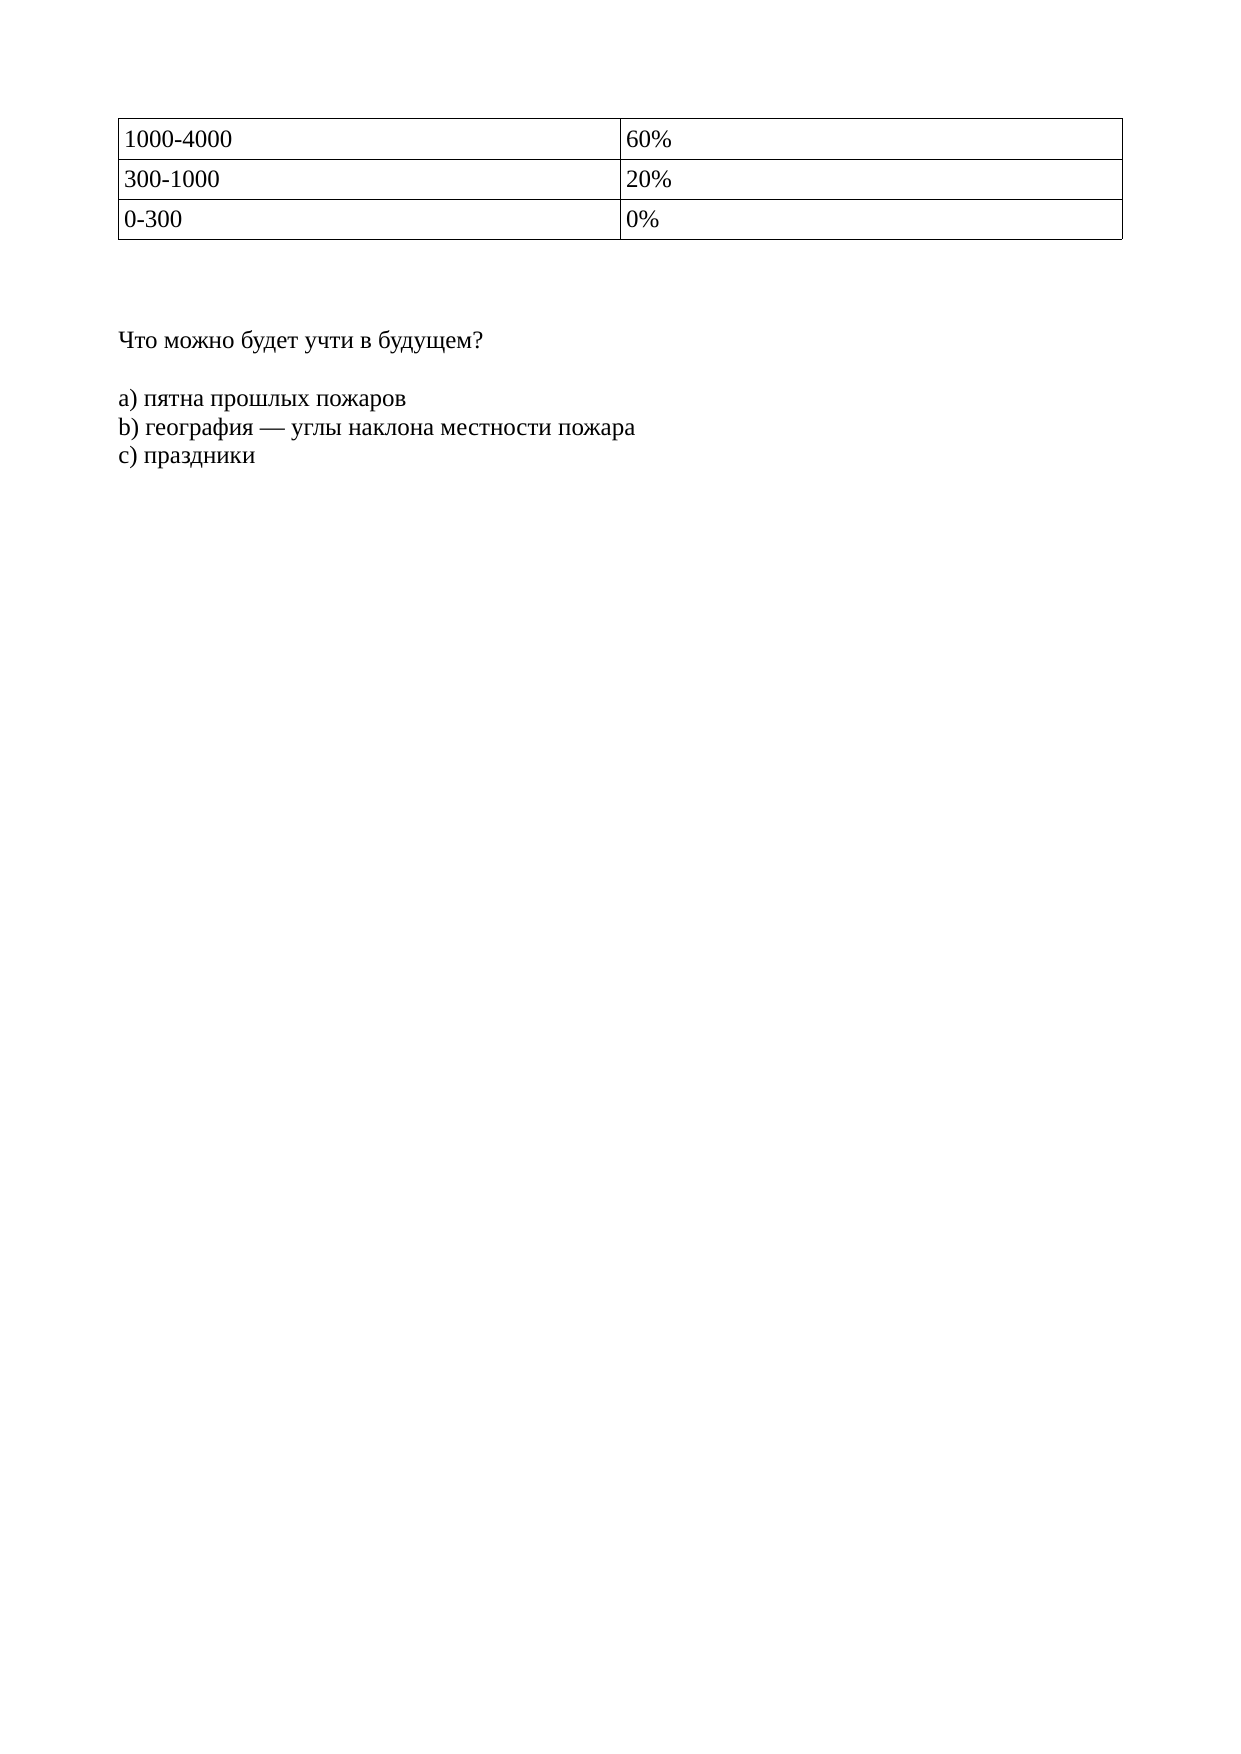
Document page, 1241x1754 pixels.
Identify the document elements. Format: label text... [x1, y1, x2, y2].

text Что можно будет учти в будущем? [118, 325, 1122, 354]
text c) праздники [118, 440, 1122, 469]
table_cell 1000-4000 [119, 119, 620, 158]
table_cell 60% [621, 119, 1122, 158]
table_cell 300-1000 [119, 160, 620, 199]
table_cell 0-300 [119, 200, 620, 239]
text b) география — углы наклона местности пожара [118, 412, 1122, 440]
table_cell 0% [621, 200, 1122, 239]
text a) пятна прошлых пожаров [118, 383, 1122, 412]
table_cell 20% [621, 160, 1122, 199]
